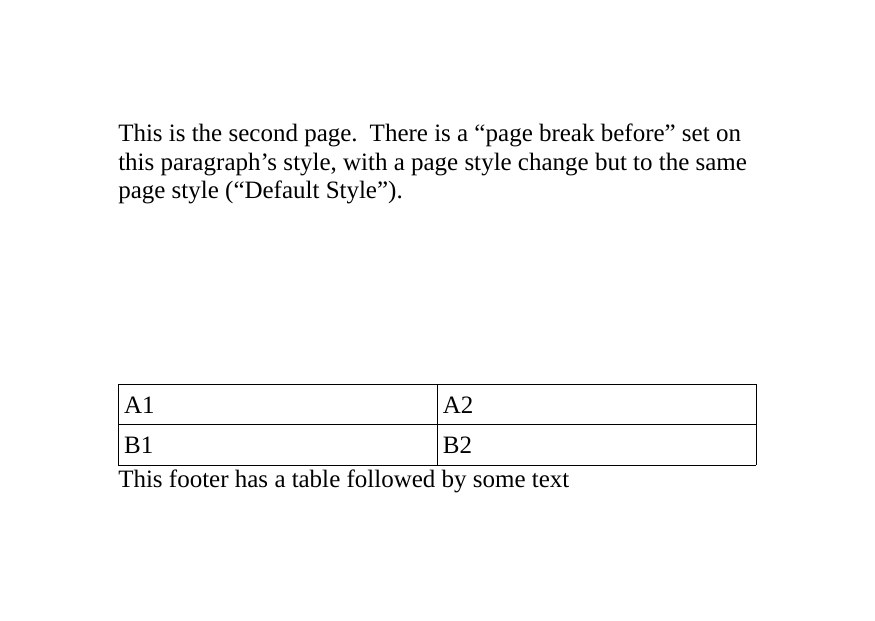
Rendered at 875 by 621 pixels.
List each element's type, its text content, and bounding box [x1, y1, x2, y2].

text This is the second page. There is a “page break before” set on this paragraph’s style, with a page style change but to the same page style (“Default Style”). [118, 118, 756, 204]
